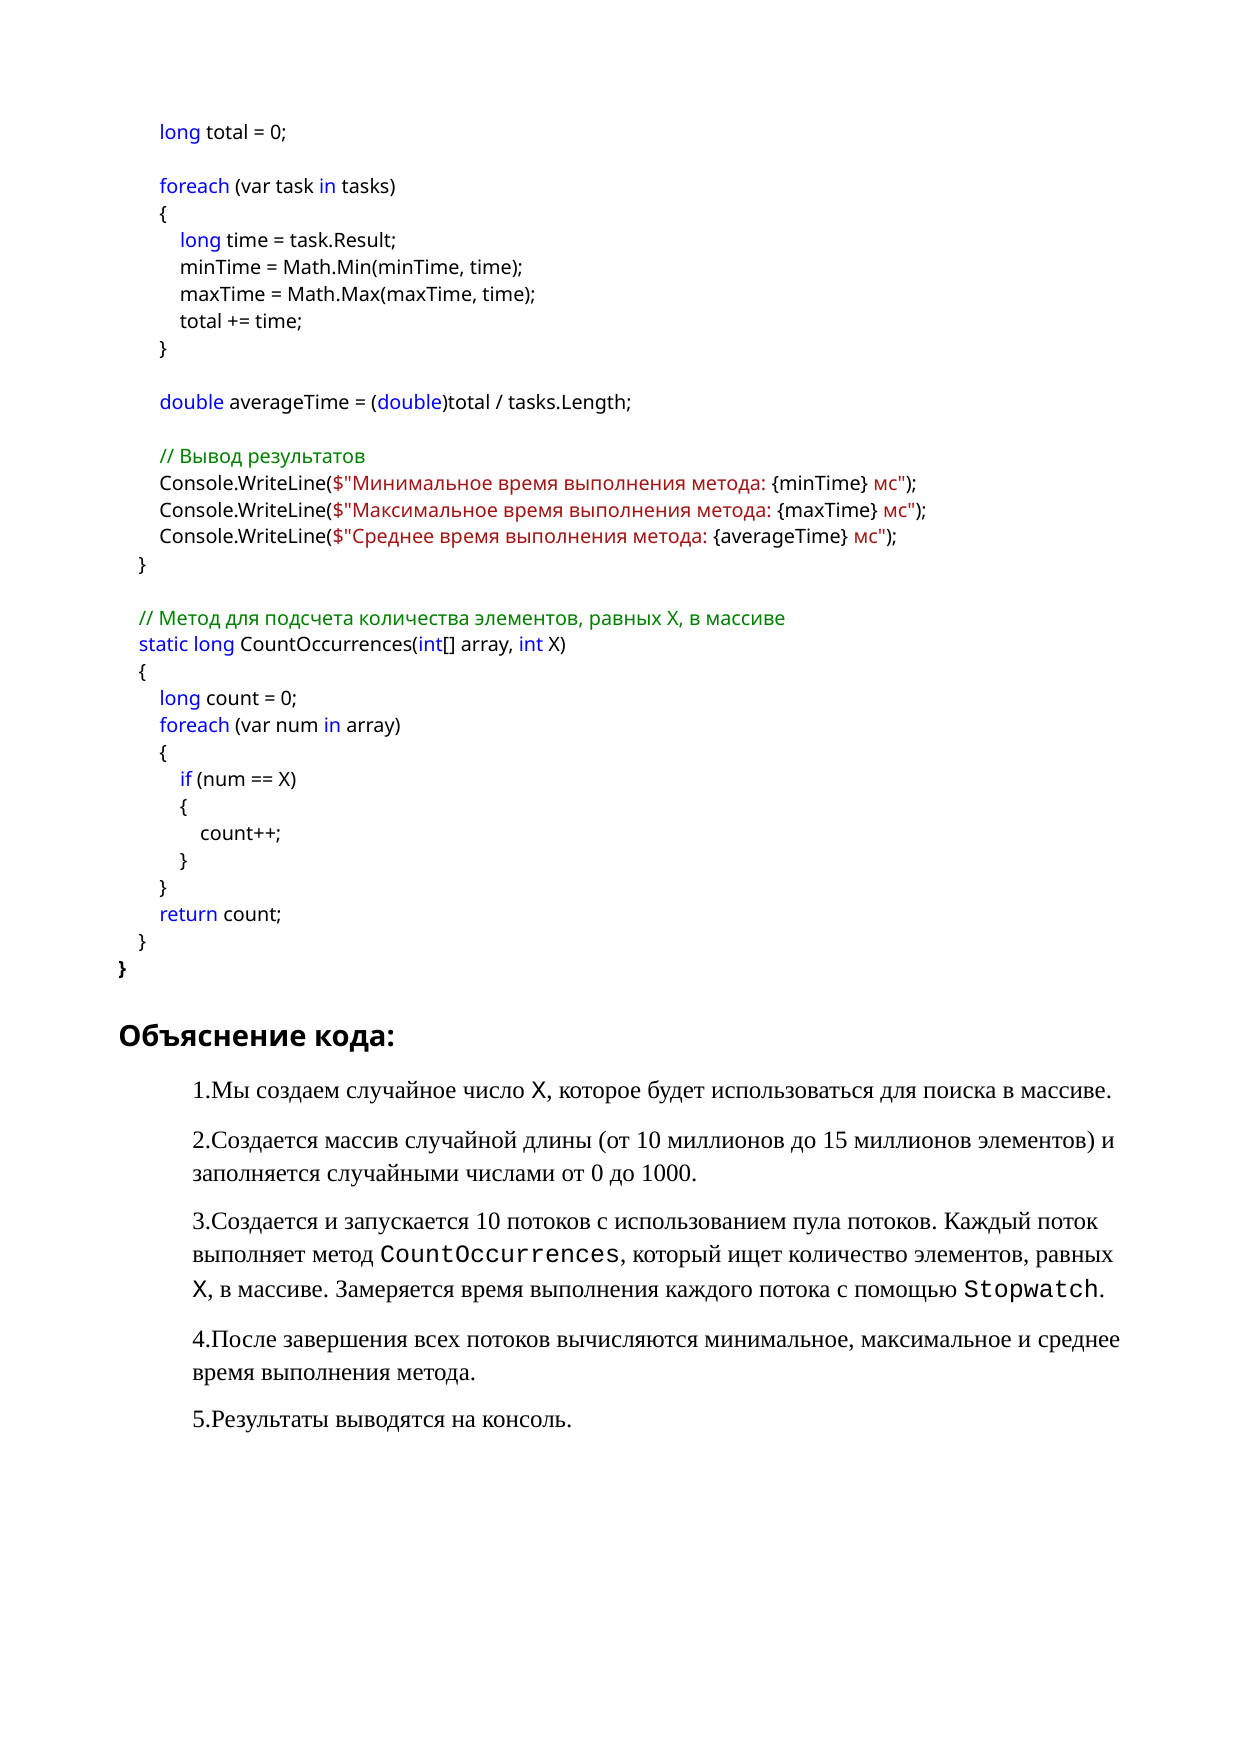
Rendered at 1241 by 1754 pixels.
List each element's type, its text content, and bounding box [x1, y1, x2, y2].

text } [118, 954, 1122, 981]
text } [118, 334, 1122, 361]
text { [118, 199, 1122, 226]
text { [118, 793, 1122, 819]
text Объяснение кода: [118, 1015, 1122, 1055]
text if (num == X) [118, 766, 1122, 793]
text } [118, 927, 1122, 954]
text long count = 0; [118, 685, 1122, 712]
text // Вывод результатов [118, 442, 1122, 469]
text } [118, 847, 1122, 873]
text // Метод для подсчета количества элементов, равных Х, в массиве [118, 604, 1122, 631]
text static long CountOccurrences(int[] array, int X) [118, 631, 1122, 658]
list Мы создаем случайное число X, которое будет использоваться для поиска в массиве. [118, 1075, 1122, 1106]
list После завершения всех потоков вычисляются минимальное, максимальное и среднее время выполнения метода. [118, 1324, 1122, 1386]
text count++; [118, 819, 1122, 847]
text { [118, 658, 1122, 685]
text } [118, 873, 1122, 901]
text maxTime = Math.Max(maxTime, time); [118, 280, 1122, 307]
text double averageTime = (double)total / tasks.Length; [118, 388, 1122, 415]
text total += time; [118, 307, 1122, 334]
list Результаты выводятся на консоль. [118, 1404, 1122, 1433]
list Создается массив случайной длины (от 10 миллионов до 15 миллионов элементов) и заполняется случайными числами от 0 до 1000. [118, 1125, 1122, 1187]
text long total = 0; [118, 118, 1122, 145]
text minTime = Math.Min(minTime, time); [118, 253, 1122, 280]
text long time = task.Result; [118, 226, 1122, 253]
text { [118, 739, 1122, 766]
text Console.WriteLine($"Среднее время выполнения метода: {averageTime} мс"); [118, 523, 1122, 550]
text } [118, 550, 1122, 577]
text foreach (var num in array) [118, 712, 1122, 739]
text return count; [118, 901, 1122, 927]
text Console.WriteLine($"Максимальное время выполнения метода: {maxTime} мс"); [118, 496, 1122, 523]
text Console.WriteLine($"Минимальное время выполнения метода: {minTime} мс"); [118, 469, 1122, 496]
list Создается и запускается 10 потоков с использованием пула потоков. Каждый поток выполняет метод CountOccurrences, который ищет количество элементов, равных X, в массиве. Замеряется время выполнения каждого потока с помощью Stopwatch. [118, 1206, 1122, 1305]
text foreach (var task in tasks) [118, 172, 1122, 199]
